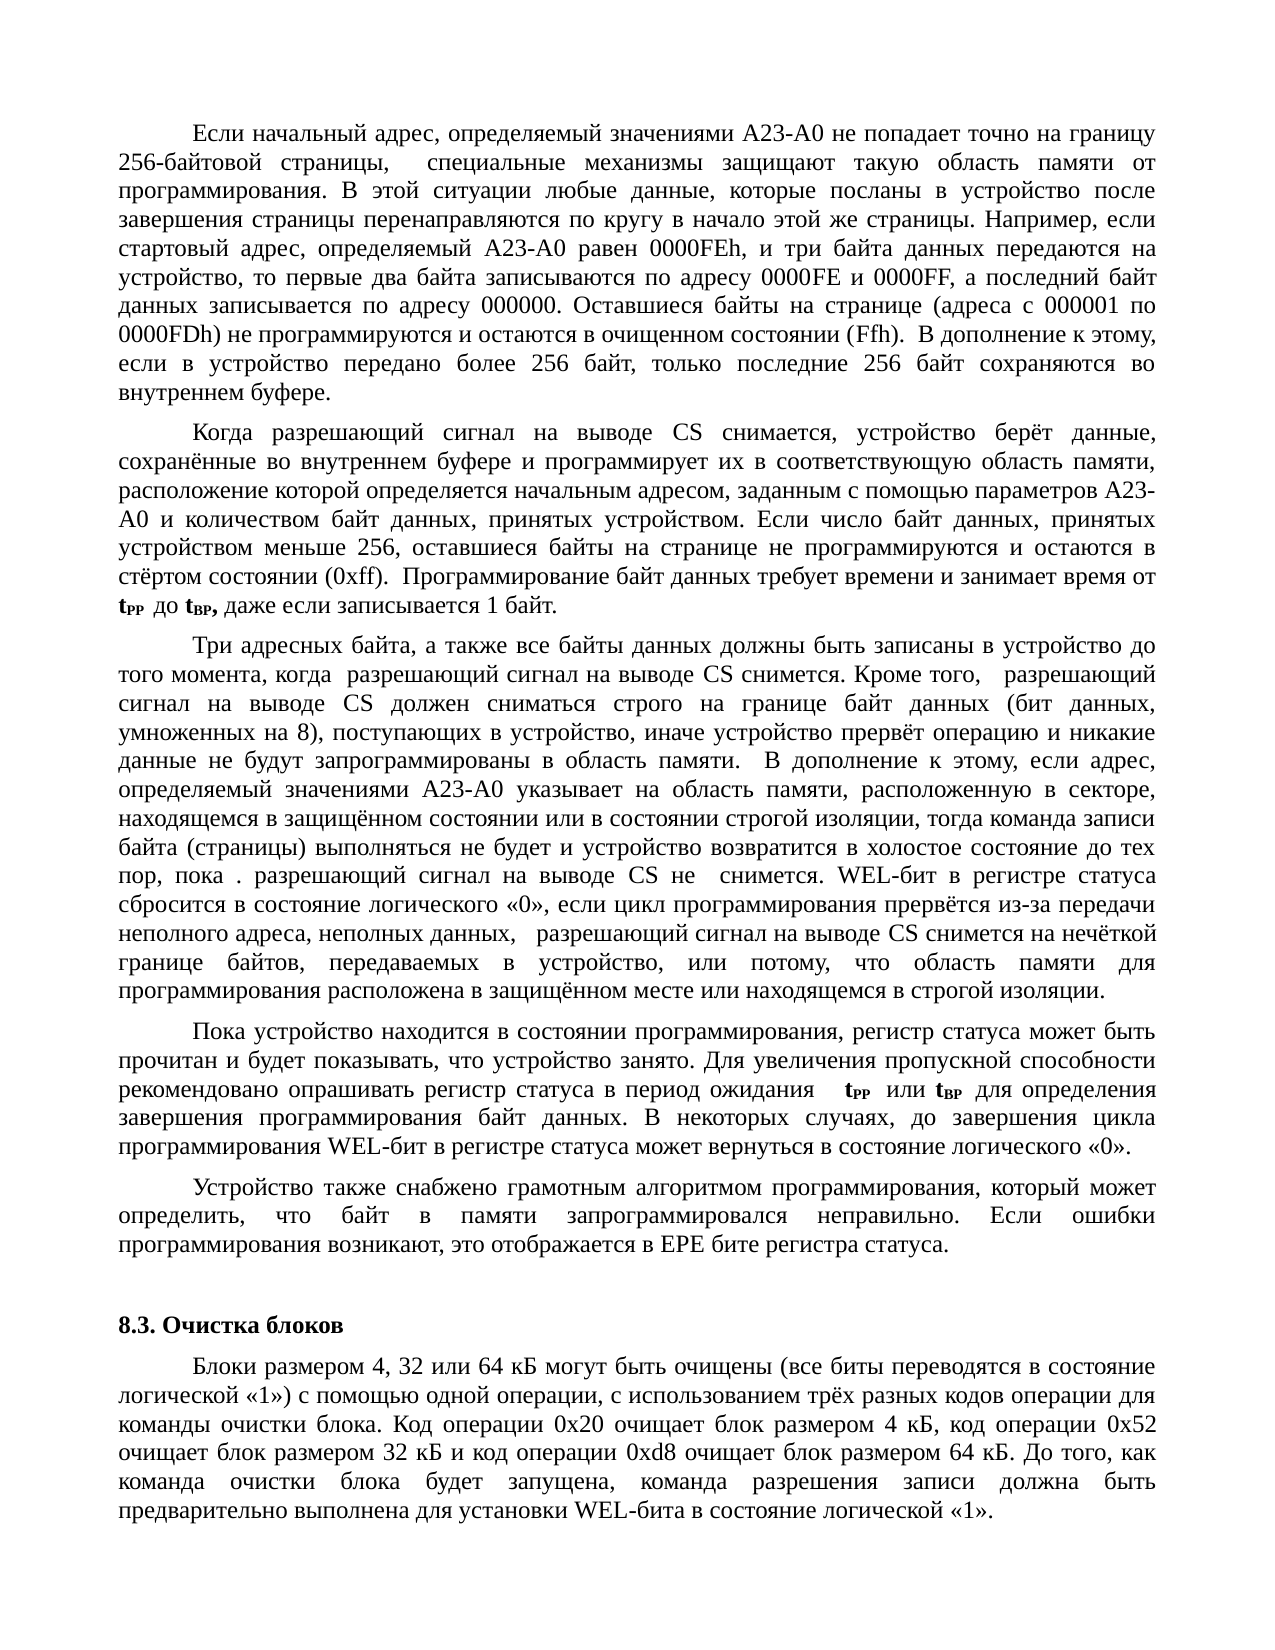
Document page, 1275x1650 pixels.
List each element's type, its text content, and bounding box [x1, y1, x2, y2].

text Если начальный адрес, определяемый значениями А23-А0 не попадает точно на границу 256-байтовой страницы, специальные механизмы защищают такую область памяти от программирования. В этой ситуации любые данные, которые посланы в устройство после завершения страницы перенаправляются по кругу в начало этой же страницы. Например, если стартовый адрес, определяемый A23-A0 равен 0000FEh, и три байта данных передаются на устройство, то первые два байта записываются по адресу 0000FE и 0000FF, а последний байт данных записывается по адресу 000000. Оставшиеся байты на странице (адреса с 000001 по 0000FDh) не программируются и остаются в очищенном состоянии (Ffh). В дополнение к этому, если в устройство передано более 256 байт, только последние 256 байт сохраняются во внутреннем буфере. [118, 118, 1157, 406]
text Три адресных байта, а также все байты данных должны быть записаны в устройство до того момента, когда разрешающий сигнал на выводе CS снимется. Кроме того, разрешающий сигнал на выводе CS должен сниматься строго на границе байт данных (бит данных, умноженных на 8), поступающих в устройство, иначе устройство прервёт операцию и никакие данные не будут запрограммированы в область памяти. В дополнение к этому, если адрес, определяемый значениями А23-А0 указывает на область памяти, расположенную в секторе, находящемся в защищённом состоянии или в состоянии строгой изоляции, тогда команда записи байта (страницы) выполняться не будет и устройство возвратится в холостое состояние до тех пор, пока . разрешающий сигнал на выводе CS не снимется. WEL-бит в регистре статуса сбросится в состояние логического «0», если цикл программирования прервётся из-за передачи неполного адреса, неполных данных, разрешающий сигнал на выводе CS снимется на нечёткой границе байтов, передаваемых в устройство, или потому, что область памяти для программирования расположена в защищённом месте или находящемся в строгой изоляции. [118, 631, 1157, 1004]
text Блоки размером 4, 32 или 64 кБ могут быть очищены (все биты переводятся в состояние логической «1») с помощью одной операции, с использованием трёх разных кодов операции для команды очистки блока. Код операции 0x20 очищает блок размером 4 кБ, код операции 0x52 очищает блок размером 32 кБ и код операции 0xd8 очищает блок размером 64 кБ. До того, как команда очистки блока будет запущена, команда разрешения записи должна быть предварительно выполнена для установки WEL-бита в состояние логической «1». [118, 1351, 1157, 1524]
text Когда разрешающий сигнал на выводе CS снимается, устройство берёт данные, сохранённые во внутреннем буфере и программирует их в соответствующую область памяти, расположение которой определяется начальным адресом, заданным с помощью параметров А23-А0 и количеством байт данных, принятых устройством. Если число байт данных, принятых устройством меньше 256, оставшиеся байты на странице не программируются и остаются в стёртом состоянии (0xff). Программирование байт данных требует времени и занимает время от tPP до tBP, даже если записывается 1 байт. [118, 417, 1157, 619]
text Устройство также снабжено грамотным алгоритмом программирования, который может определить, что байт в памяти запрограммировался неправильно. Если ошибки программирования возникают, это отображается в EPE бите регистра статуса. [118, 1172, 1157, 1258]
text 8.3. Очистка блоков [118, 1311, 1157, 1339]
text Пока устройство находится в состоянии программирования, регистр статуса может быть прочитан и будет показывать, что устройство занято. Для увеличения пропускной способности рекомендовано опрашивать регистр статуса в период ожидания tPP или tBP для определения завершения программирования байт данных. В некоторых случаях, до завершения цикла программирования WEL-бит в регистре статуса может вернуться в состояние логического «0». [118, 1016, 1157, 1160]
